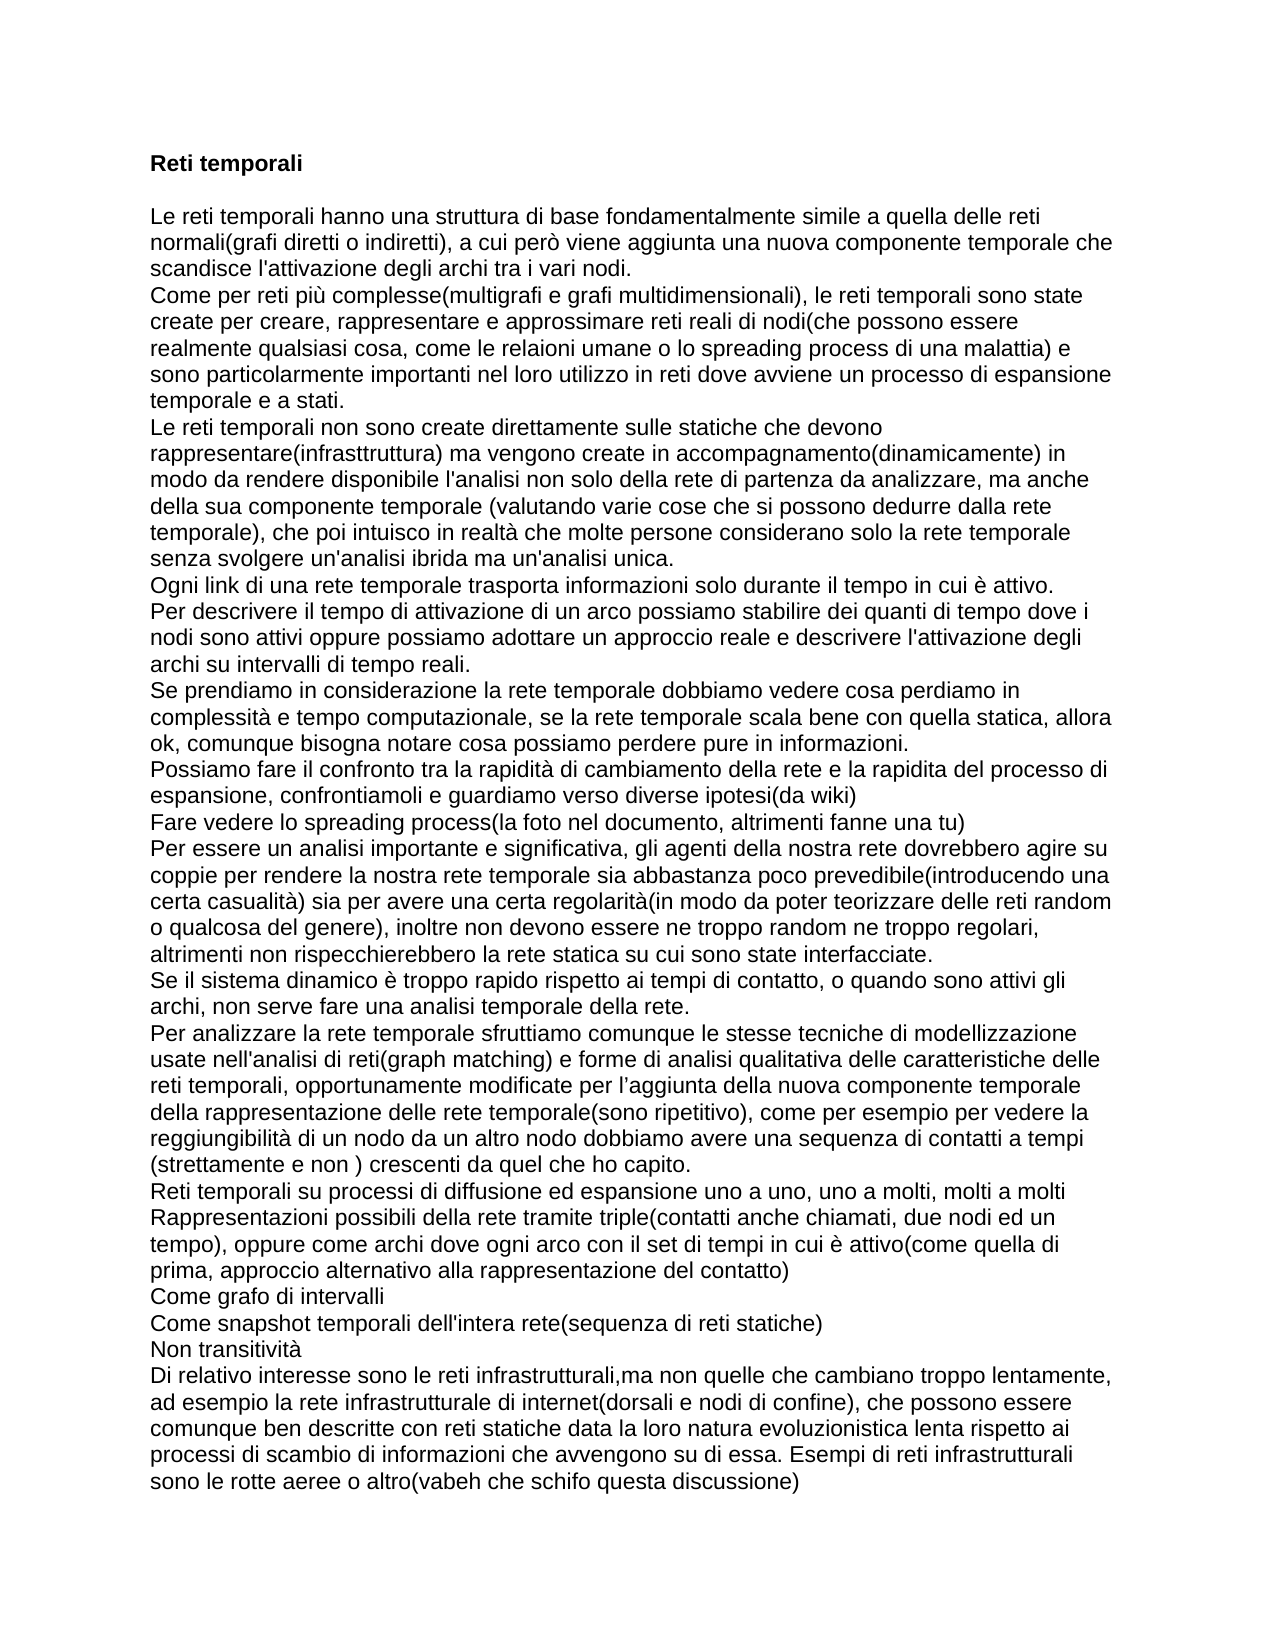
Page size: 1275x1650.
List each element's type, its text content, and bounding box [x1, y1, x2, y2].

text Se il sistema dinamico è troppo rapido rispetto ai tempi di contatto, o quando sono attivi gli archi, non serve fare una analisi temporale della rete. [150, 967, 1125, 1020]
text Le reti temporali non sono create direttamente sulle statiche che devono rappresentare(infrasttruttura) ma vengono create in accompagnamento(dinamicamente) in modo da rendere disponibile l'analisi non solo della rete di partenza da analizzare, ma anche della sua componente temporale (valutando varie cose che si possono dedurre dalla rete temporale), che poi intuisco in realtà che molte persone considerano solo la rete temporale senza svolgere un'analisi ibrida ma un'analisi unica. [150, 413, 1125, 572]
text Di relativo interesse sono le reti infrastrutturali,ma non quelle che cambiano troppo lentamente, ad esempio la rete infrastrutturale di internet(dorsali e nodi di confine), che possono essere comunque ben descritte con reti statiche data la loro natura evoluzionistica lenta rispetto ai processi di scambio di informazioni che avvengono su di essa. Esempi di reti infrastrutturali sono le rotte aeree o altro(vabeh che schifo questa discussione) [150, 1362, 1125, 1494]
text Rappresentazioni possibili della rete tramite triple(contatti anche chiamati, due nodi ed un tempo), oppure come archi dove ogni arco con il set di tempi in cui è attivo(come quella di prima, approccio alternativo alla rappresentazione del contatto) [150, 1204, 1125, 1283]
text Ogni link di una rete temporale trasporta informazioni solo durante il tempo in cui è attivo. [150, 572, 1125, 598]
text Possiamo fare il confronto tra la rapidità di cambiamento della rete e la rapidita del processo di espansione, confrontiamoli e guardiamo verso diverse ipotesi(da wiki) [150, 756, 1125, 809]
text Fare vedere lo spreading process(la foto nel documento, altrimenti fanne una tu) [150, 809, 1125, 835]
text Come grafo di intervalli [150, 1283, 1125, 1309]
text Come per reti più complesse(multigrafi e grafi multidimensionali), le reti temporali sono state create per creare, rappresentare e approssimare reti reali di nodi(che possono essere realmente qualsiasi cosa, come le relaioni umane o lo spreading process di una malattia) e sono particolarmente importanti nel loro utilizzo in reti dove avviene un processo di espansione temporale e a stati. [150, 282, 1125, 413]
text Le reti temporali hanno una struttura di base fondamentalmente simile a quella delle reti normali(grafi diretti o indiretti), a cui però viene aggiunta una nuova componente temporale che scandisce l'attivazione degli archi tra i vari nodi. [150, 203, 1125, 282]
text Come snapshot temporali dell'intera rete(sequenza di reti statiche) [150, 1309, 1125, 1336]
text Per analizzare la rete temporale sfruttiamo comunque le stesse tecniche di modellizzazione usate nell'analisi di reti(graph matching) e forme di analisi qualitativa delle caratteristiche delle reti temporali, opportunamente modificate per l’aggiunta della nuova componente temporale della rappresentazione delle rete temporale(sono ripetitivo), come per esempio per vedere la reggiungibilità di un nodo da un altro nodo dobbiamo avere una sequenza di contatti a tempi (strettamente e non ) crescenti da quel che ho capito. [150, 1020, 1125, 1178]
text Se prendiamo in considerazione la rete temporale dobbiamo vedere cosa perdiamo in complessità e tempo computazionale, se la rete temporale scala bene con quella statica, allora ok, comunque bisogna notare cosa possiamo perdere pure in informazioni. [150, 677, 1125, 756]
text Reti temporali su processi di diffusione ed espansione uno a uno, uno a molti, molti a molti [150, 1178, 1125, 1204]
text Non transitività [150, 1336, 1125, 1362]
text Per descrivere il tempo di attivazione di un arco possiamo stabilire dei quanti di tempo dove i nodi sono attivi oppure possiamo adottare un approccio reale e descrivere l'attivazione degli archi su intervalli di tempo reali. [150, 598, 1125, 677]
text Reti temporali [150, 150, 1125, 176]
text Per essere un analisi importante e significativa, gli agenti della nostra rete dovrebbero agire su coppie per rendere la nostra rete temporale sia abbastanza poco prevedibile(introducendo una certa casualità) sia per avere una certa regolarità(in modo da poter teorizzare delle reti random o qualcosa del genere), inoltre non devono essere ne troppo random ne troppo regolari, altrimenti non rispecchierebbero la rete statica su cui sono state interfacciate. [150, 835, 1125, 967]
